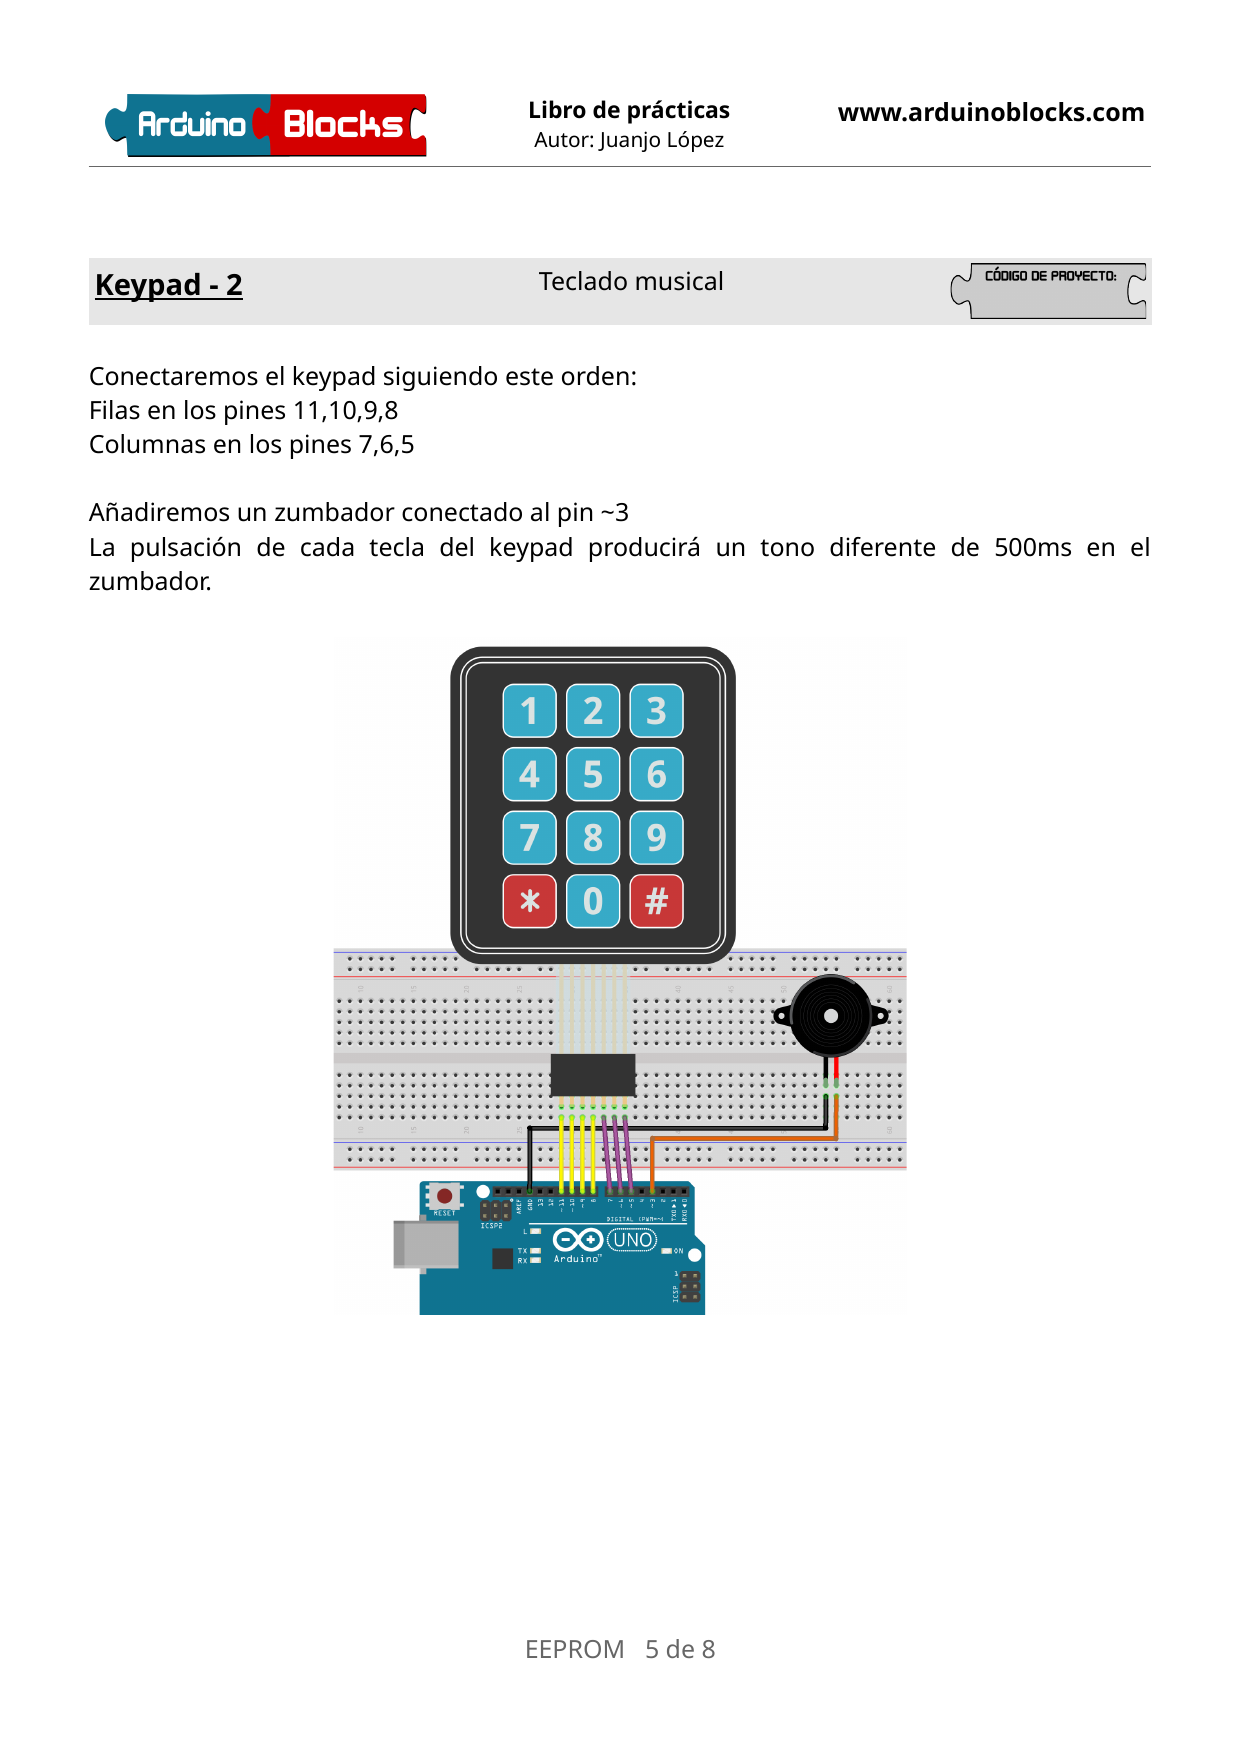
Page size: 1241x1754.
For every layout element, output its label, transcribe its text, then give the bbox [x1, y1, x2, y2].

text Columnas en los pines 7,6,5 [88, 427, 1152, 461]
picture [950, 263, 1147, 319]
text La pulsación de cada tecla del keypad producirá un tono diferente de 500ms en el zumbador. [88, 529, 1152, 597]
text Filas en los pines 11,10,9,8 [88, 393, 1152, 427]
picture [333, 637, 907, 1315]
text Conectaremos el keypad siguiendo este orden: [88, 359, 1152, 393]
table_header Teclado musical [318, 258, 945, 325]
picture [105, 94, 427, 157]
text Añadiremos un zumbador conectado al pin ~3 [88, 495, 1152, 529]
table_header [945, 258, 1152, 325]
table_header [89, 631, 1152, 1320]
table_header Keypad - 2 [89, 258, 318, 325]
